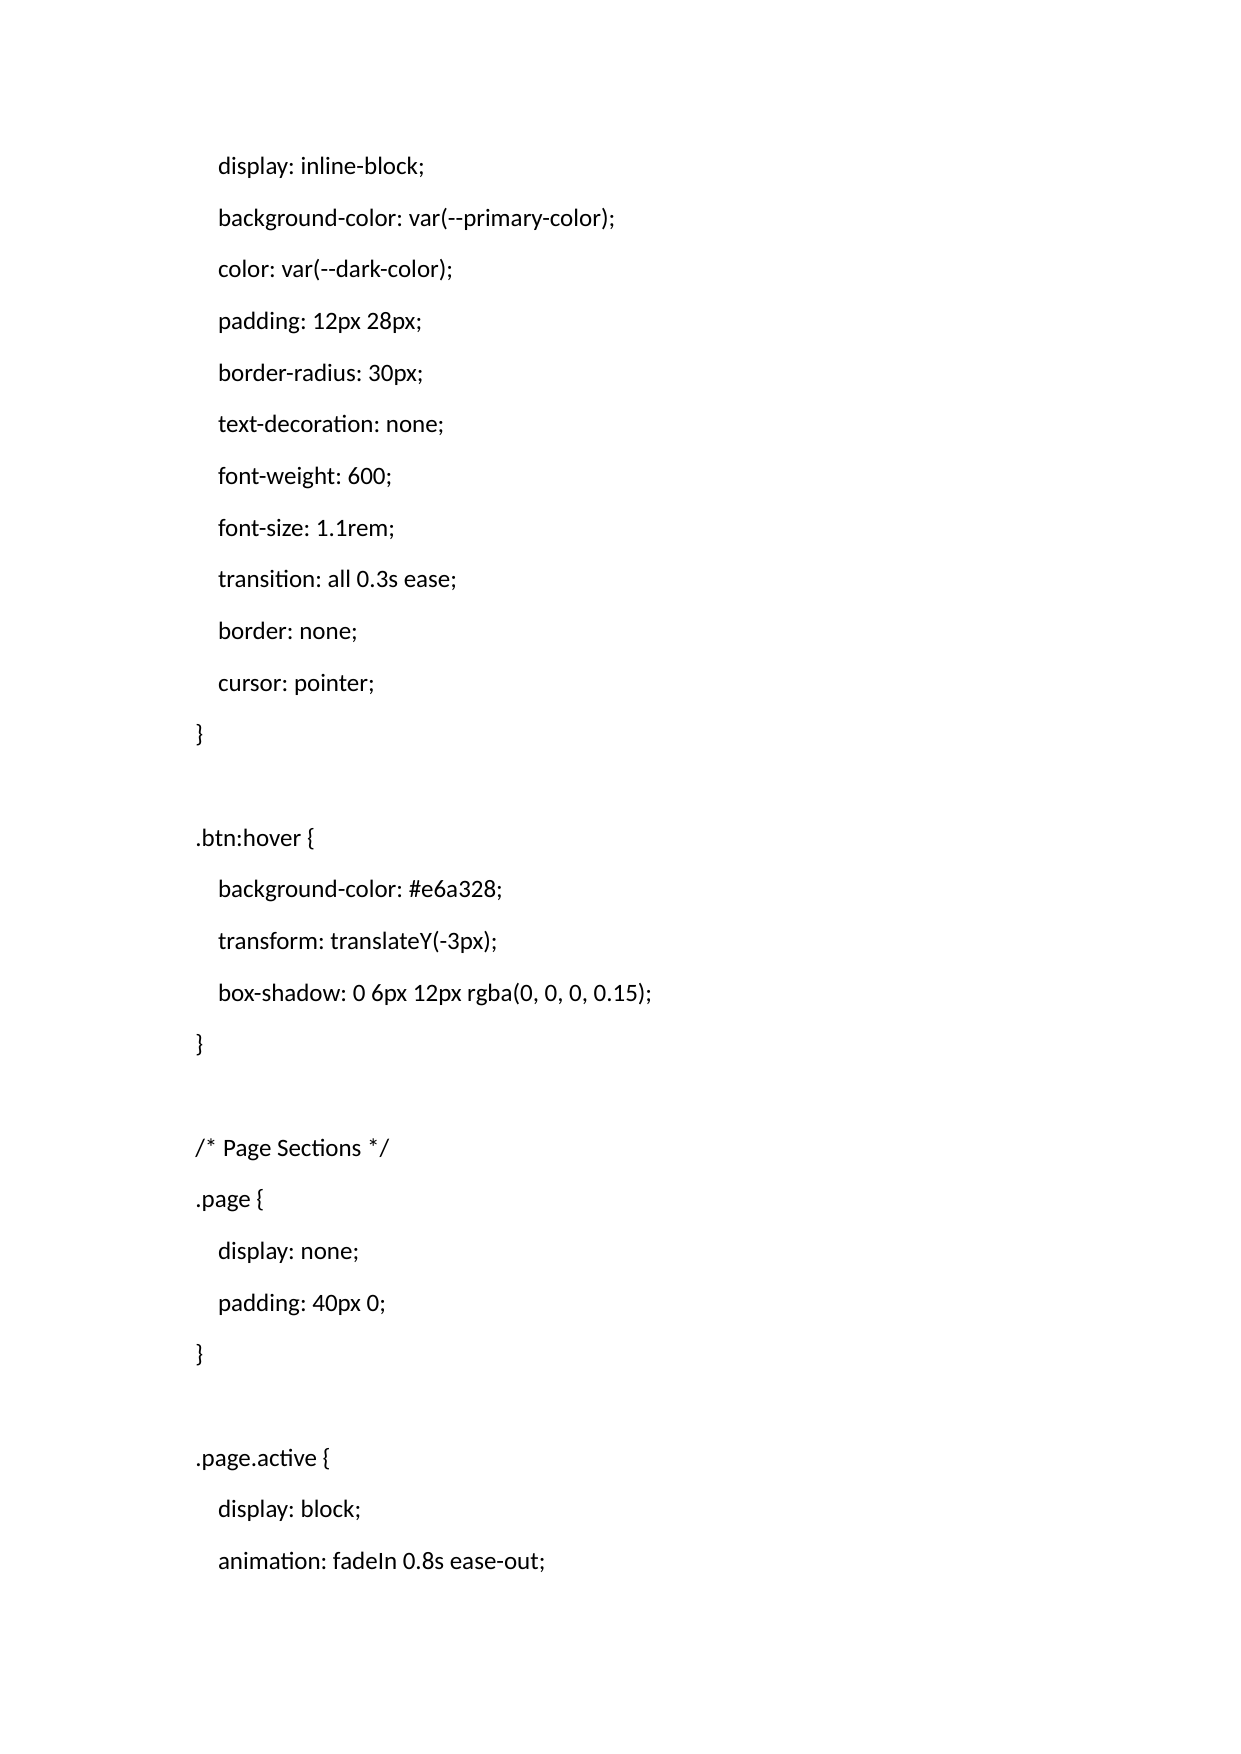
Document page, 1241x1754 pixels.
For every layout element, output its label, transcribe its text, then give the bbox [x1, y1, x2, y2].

text } [150, 1338, 1090, 1369]
text padding: 40px 0; [150, 1287, 1090, 1317]
text color: var(--dark-color); [150, 253, 1090, 284]
text background-color: #e6a328; [150, 873, 1090, 904]
text border: none; [150, 615, 1090, 646]
text background-color: var(--primary-color); [150, 202, 1090, 232]
text transition: all 0.3s ease; [150, 563, 1090, 594]
text cursor: pointer; [150, 667, 1090, 697]
text border-radius: 30px; [150, 357, 1090, 387]
text font-size: 1.1rem; [150, 512, 1090, 542]
text animation: fadeIn 0.8s ease-out; [150, 1545, 1090, 1576]
text /* Page Sections */ [150, 1132, 1090, 1162]
text } [150, 1028, 1090, 1059]
text .page { [150, 1183, 1090, 1214]
text text-decoration: none; [150, 408, 1090, 439]
text } [150, 718, 1090, 749]
text padding: 12px 28px; [150, 305, 1090, 336]
text box-shadow: 0 6px 12px rgba(0, 0, 0, 0.15); [150, 977, 1090, 1007]
text .btn:hover { [150, 822, 1090, 852]
text font-weight: 600; [150, 460, 1090, 491]
text display: inline-block; [150, 150, 1090, 181]
text display: block; [150, 1493, 1090, 1524]
text transform: translateY(-3px); [150, 925, 1090, 956]
text display: none; [150, 1235, 1090, 1266]
text .page.active { [150, 1442, 1090, 1472]
